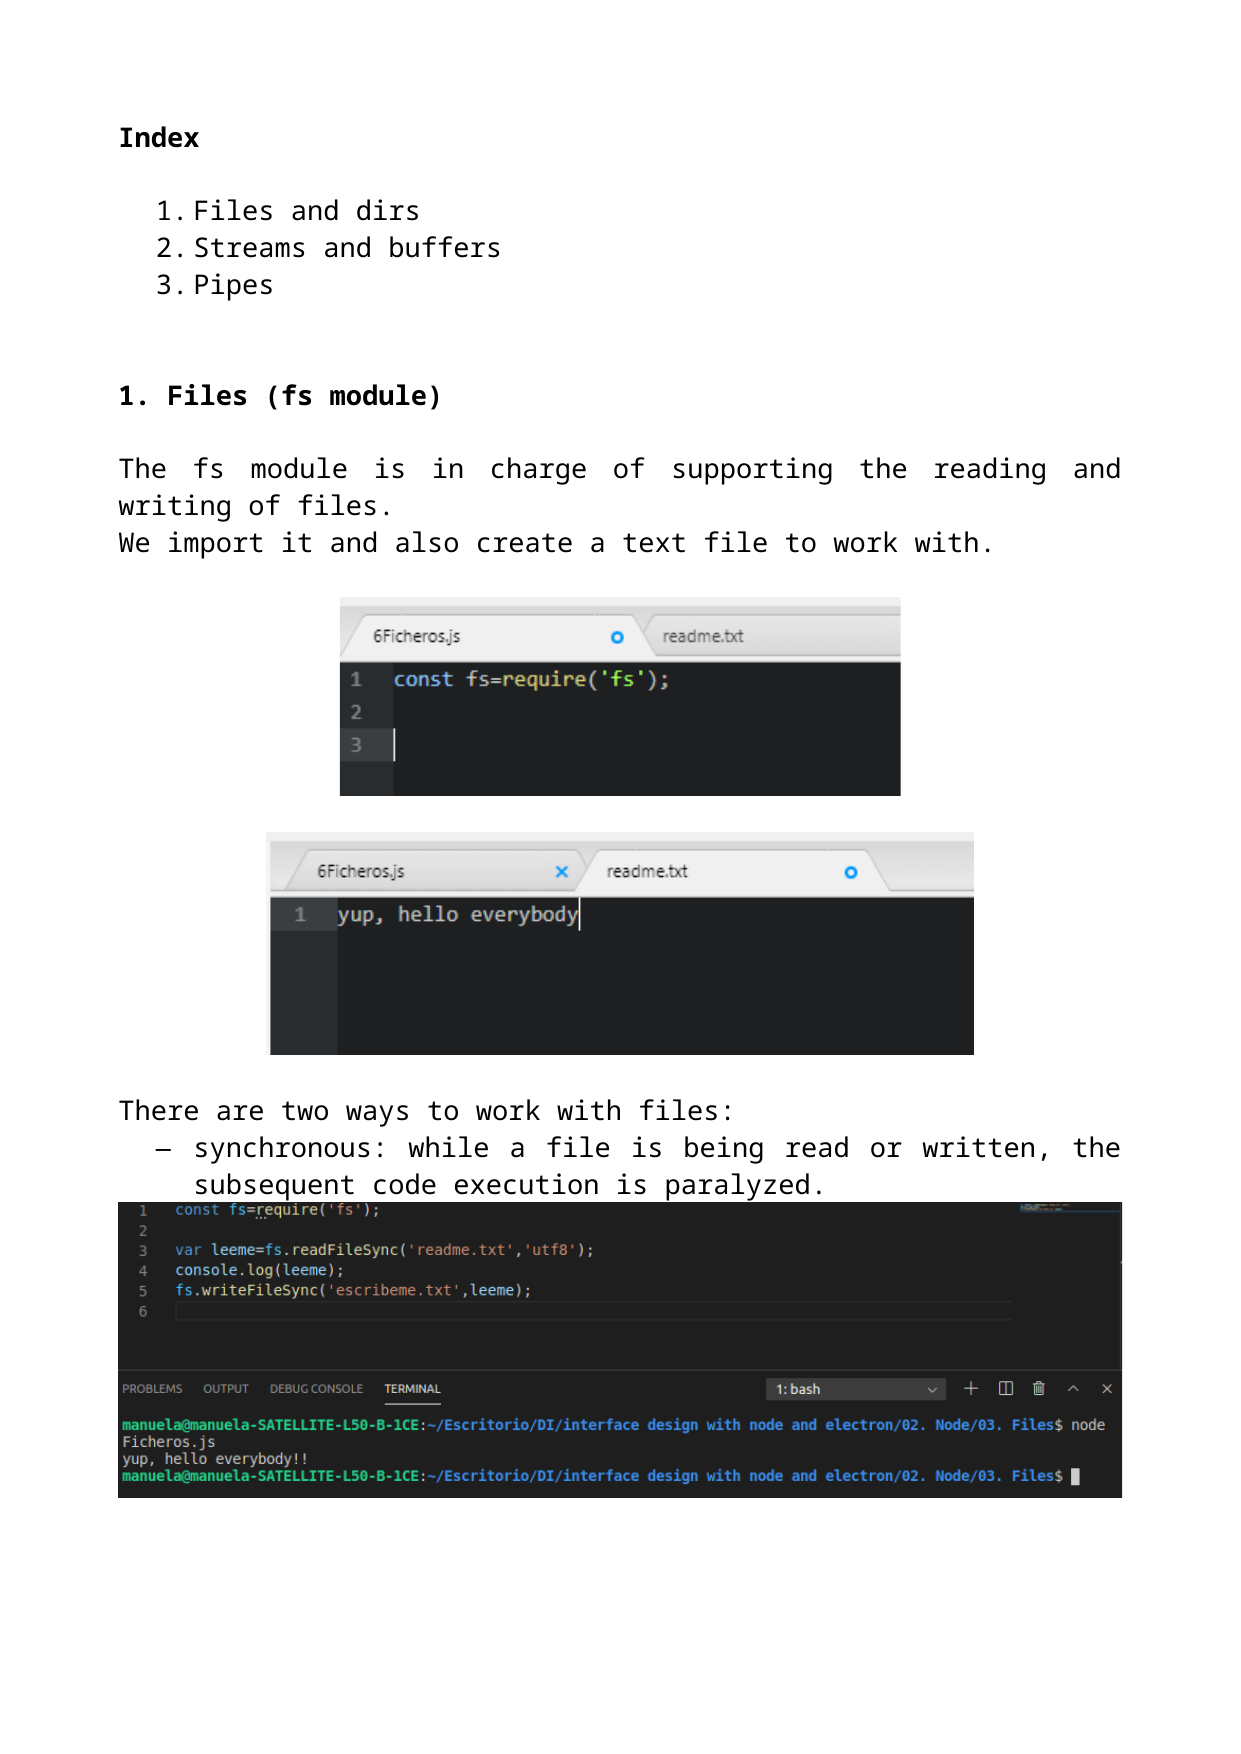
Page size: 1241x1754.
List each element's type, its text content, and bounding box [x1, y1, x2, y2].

text 1. Files (fs module) [118, 376, 1122, 413]
list Pipes [156, 266, 1122, 302]
text We import it and also create a text file to work with. [118, 524, 1122, 561]
text The fs module is in charge of supporting the reading and writing of files. [118, 450, 1122, 524]
list Streams and buffers [156, 229, 1122, 266]
picture [339, 597, 901, 796]
text Index [118, 118, 1122, 155]
list synchronous: while a file is being read or written, the subsequent code execution is paralyzed. [156, 1128, 1122, 1202]
picture [266, 832, 974, 1055]
list Files and dirs [156, 192, 1122, 229]
picture [118, 1202, 1123, 1498]
text There are two ways to work with files: [118, 1092, 1122, 1128]
